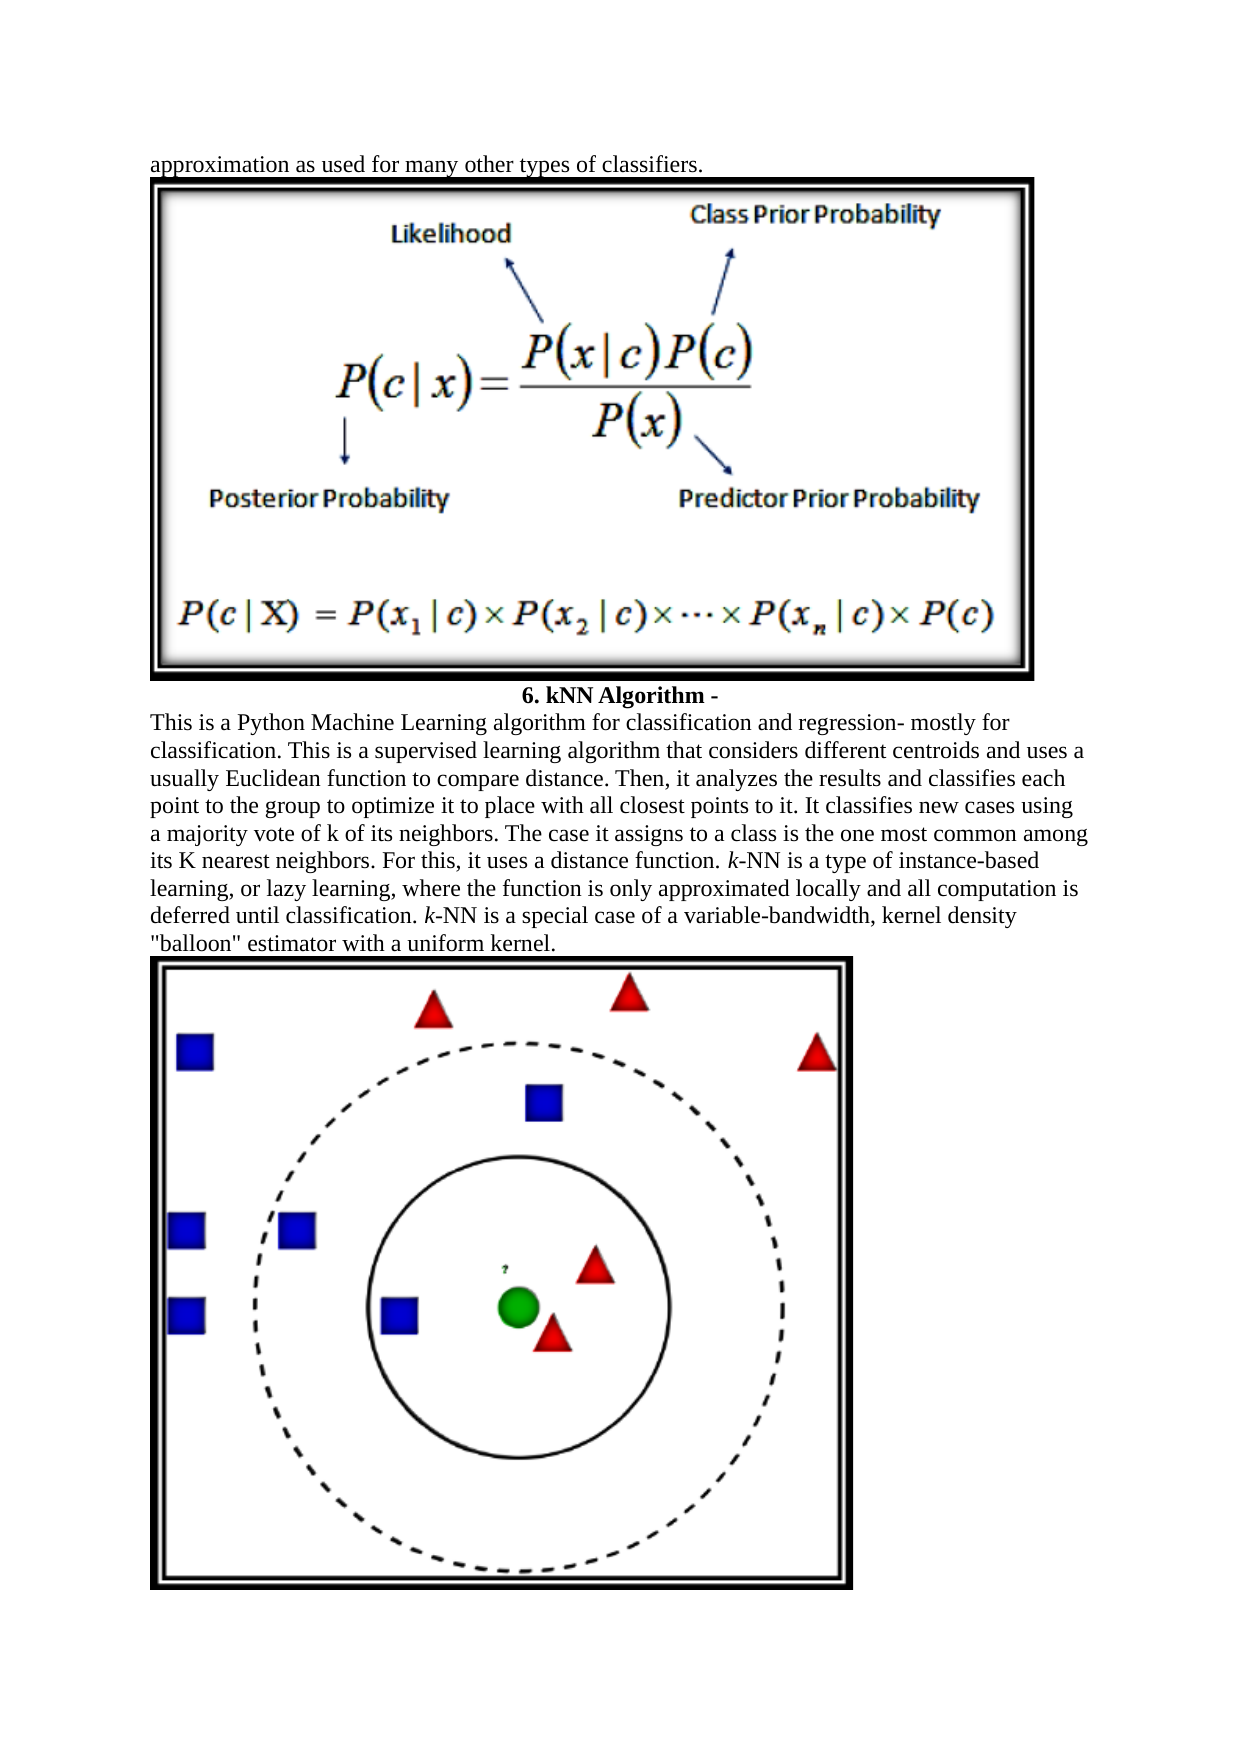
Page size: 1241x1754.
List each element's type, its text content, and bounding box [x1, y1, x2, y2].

text This is a Python Machine Learning algorithm for classification and regression- mostly for classification. This is a supervised learning algorithm that considers different centroids and uses a usually Euclidean function to compare distance. Then, it analyzes the results and classifies each point to the group to optimize it to place with all closest points to it. It classifies new cases using a majority vote of k of its neighbors. The case it assigns to a class is the one most common among its K nearest neighbors. For this, it uses a distance function. k-NN is a type of instance-based learning, or lazy learning, where the function is only approximated locally and all computation is deferred until classification. k-NN is a special case of a variable-bandwidth, kernel density "balloon" estimator with a uniform kernel. [150, 708, 1090, 1591]
picture [150, 956, 854, 1590]
text 6. kNN Algorithm - [150, 681, 1090, 708]
text approximation as used for many other types of classifiers. [150, 150, 1090, 681]
picture [150, 177, 1035, 681]
